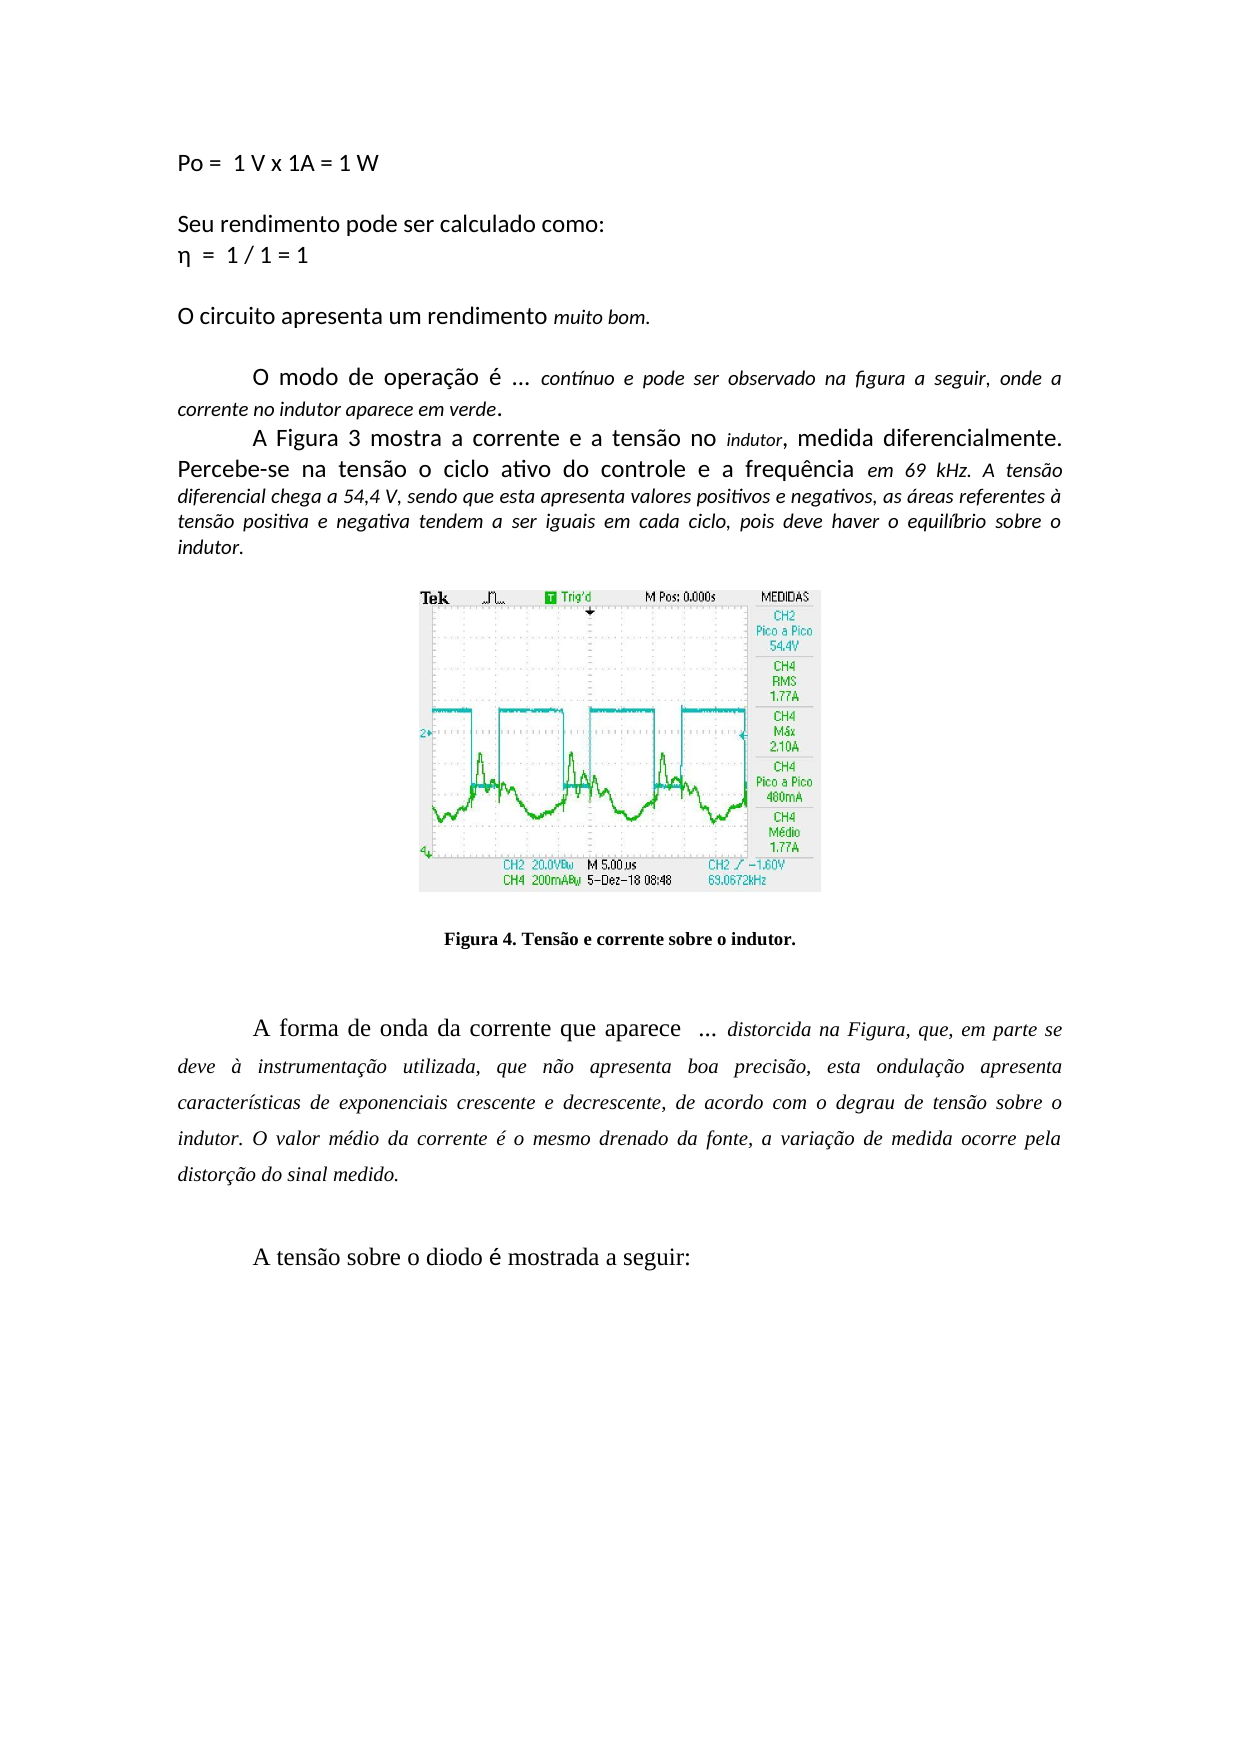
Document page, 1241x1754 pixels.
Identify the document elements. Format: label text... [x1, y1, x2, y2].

text Figura 4. Tensão e corrente sobre o indutor. [177, 928, 1063, 949]
text A forma de onda da corrente que aparece ... distorcida na Figura, que, em parte se deve à instrumentação utilizada, que não apresenta boa precisão, esta ondulação apresenta características de exponenciais crescente e decrescente, de acordo com o degrau de tensão sobre o indutor. O valor médio da corrente é o mesmo drenado da fonte, a variação de medida ocorre pela distorção do sinal medido. [177, 1013, 1063, 1186]
text A Figura 3 mostra a corrente e a tensão no indutor, medida diferencialmente. Percebe-se na tensão o ciclo ativo do controle e a frequência em 69 kHz. A tensão diferencial chega a 54,4 V, sendo que esta apresenta valores positivos e negativos, as áreas referentes à tensão positiva e negativa tendem a ser iguais em cada ciclo, pois deve haver o equilíbrio sobre o indutor. [177, 422, 1063, 559]
text O circuito apresenta um rendimento muito bom. [177, 300, 1063, 331]
text Seu rendimento pode ser calculado como: [177, 209, 1063, 239]
text η = 1 / 1 = 1 [177, 239, 1063, 270]
text O modo de operação é ... contínuo e pode ser observado na figura a seguir, onde a corrente no indutor aparece em verde. [177, 361, 1063, 422]
text Po = 1 V x 1A = 1 W [177, 148, 1063, 178]
picture [419, 590, 822, 892]
text A tensão sobre o diodo é mostrada a seguir: [177, 1241, 1063, 1272]
